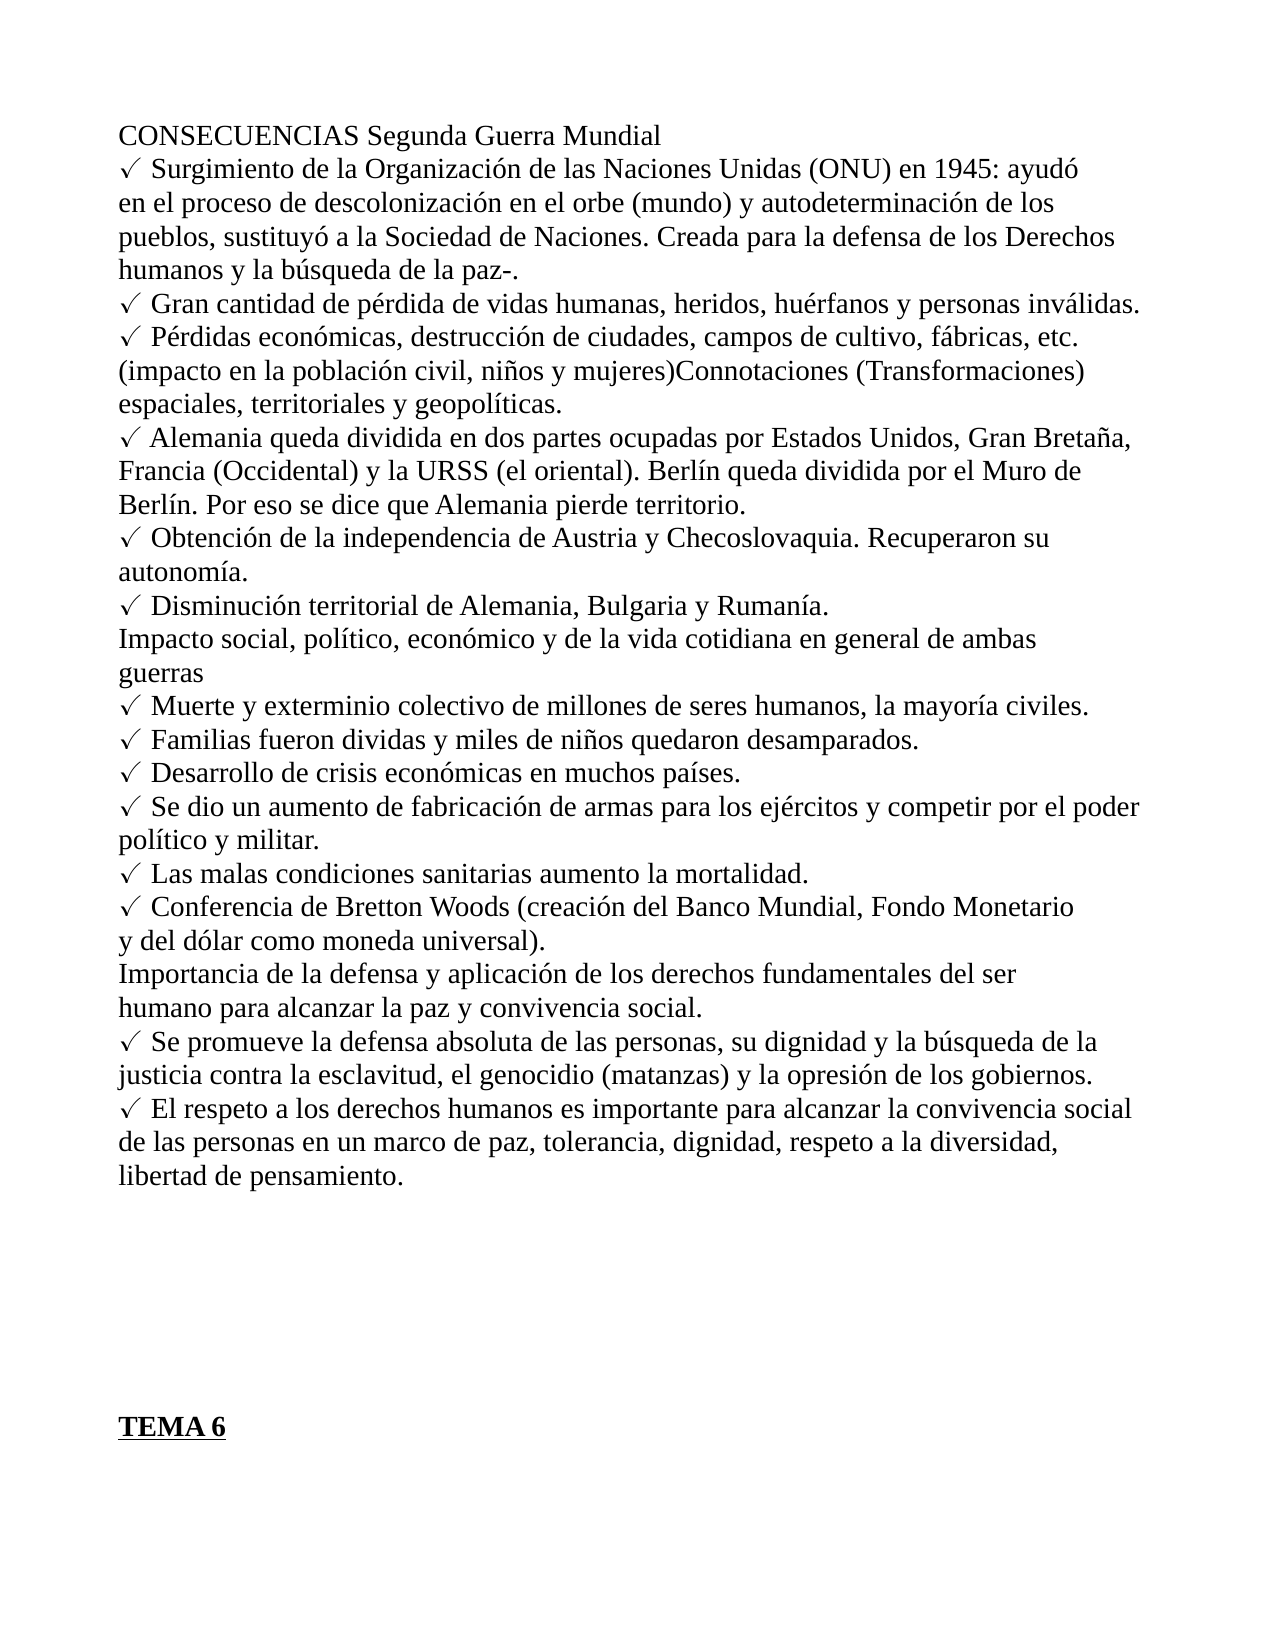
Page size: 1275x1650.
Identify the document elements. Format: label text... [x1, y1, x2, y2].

text ✓ Obtención de la independencia de Austria y Checoslovaquia. Recuperaron su [118, 521, 1157, 554]
text TEMA 6 [118, 1409, 1157, 1443]
text político y militar. [118, 822, 1157, 856]
text ✓ Familias fueron dividas y miles de niños quedaron desamparados. [118, 722, 1157, 755]
text de las personas en un marco de paz, tolerancia, dignidad, respeto a la diversidad, [118, 1124, 1157, 1158]
text ✓ Muerte y exterminio colectivo de millones de seres humanos, la mayoría civiles. [118, 688, 1157, 722]
text ✓ Desarrollo de crisis económicas en muchos países. [118, 755, 1157, 789]
text ✓ Surgimiento de la Organización de las Naciones Unidas (ONU) en 1945: ayudó [118, 152, 1157, 185]
text libertad de pensamiento. [118, 1158, 1157, 1191]
text guerras [118, 655, 1157, 688]
text en el proceso de descolonización en el orbe (mundo) y autodeterminación de los [118, 185, 1157, 219]
text ✓ Conferencia de Bretton Woods (creación del Banco Mundial, Fondo Monetario [118, 889, 1157, 923]
text y del dólar como moneda universal). [118, 923, 1157, 957]
text autonomía. [118, 554, 1157, 588]
text ✓ Se promueve la defensa absoluta de las personas, su dignidad y la búsqueda de la [118, 1024, 1157, 1057]
text Francia (Occidental) y la URSS (el oriental). Berlín queda dividida por el Muro de [118, 453, 1157, 487]
text CONSECUENCIAS Segunda Guerra Mundial [118, 118, 1157, 152]
text humanos y la búsqueda de la paz-. [118, 252, 1157, 286]
text Importancia de la defensa y aplicación de los derechos fundamentales del ser [118, 957, 1157, 990]
text Impacto social, político, económico y de la vida cotidiana en general de ambas [118, 621, 1157, 655]
text ✓ Pérdidas económicas, destrucción de ciudades, campos de cultivo, fábricas, etc. [118, 319, 1157, 353]
text humano para alcanzar la paz y convivencia social. [118, 990, 1157, 1024]
text (impacto en la población civil, niños y mujeres)Connotaciones (Transformaciones) espaciales, territoriales y geopolíticas. [118, 353, 1157, 420]
text ✓ Alemania queda dividida en dos partes ocupadas por Estados Unidos, Gran Bretaña, [118, 420, 1157, 453]
text ✓ Disminución territorial de Alemania, Bulgaria y Rumanía. [118, 588, 1157, 621]
text ✓ El respeto a los derechos humanos es importante para alcanzar la convivencia social [118, 1091, 1157, 1124]
text justicia contra la esclavitud, el genocidio (matanzas) y la opresión de los gobiernos. [118, 1057, 1157, 1091]
text ✓ Las malas condiciones sanitarias aumento la mortalidad. [118, 856, 1157, 889]
text pueblos, sustituyó a la Sociedad de Naciones. Creada para la defensa de los Derechos [118, 219, 1157, 252]
text ✓ Se dio un aumento de fabricación de armas para los ejércitos y competir por el poder [118, 789, 1157, 822]
text ✓ Gran cantidad de pérdida de vidas humanas, heridos, huérfanos y personas inválidas. [118, 286, 1157, 319]
text Berlín. Por eso se dice que Alemania pierde territorio. [118, 487, 1157, 521]
